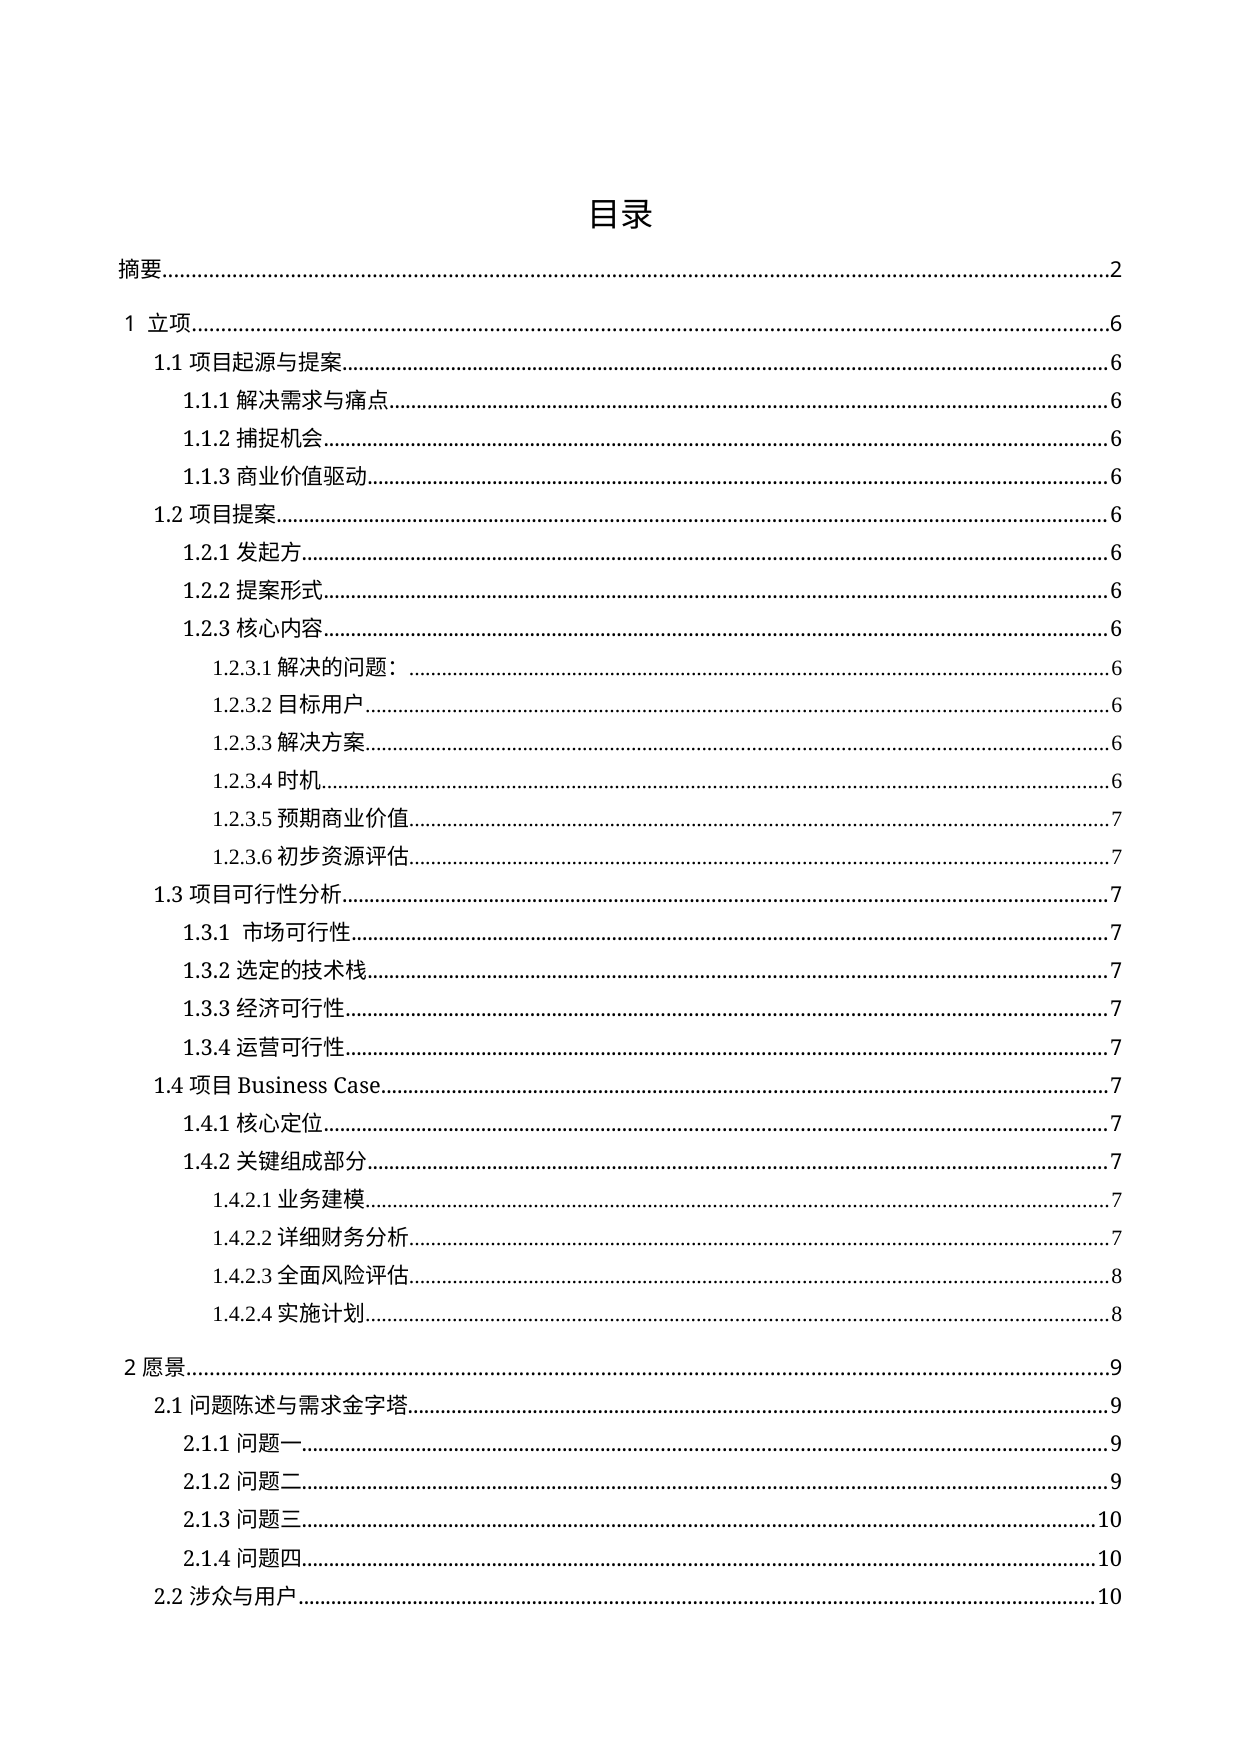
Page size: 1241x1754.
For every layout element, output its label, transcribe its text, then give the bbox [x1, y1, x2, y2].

text 1.2.3.5 预期商业价值 7 [207, 801, 1122, 833]
text 1.4.2.2 详细财务分析 7 [207, 1220, 1122, 1252]
text 1.3 项目可行性分析 7 [148, 877, 1122, 909]
text 1.2.3 核心内容 6 [177, 611, 1122, 643]
text 2.1.1 问题一 9 [177, 1426, 1122, 1458]
text 1.4 项目Business Case 7 [148, 1068, 1122, 1099]
text 1.3.2 选定的技术栈 7 [177, 953, 1122, 985]
text 1.2.3.2 目标用户 6 [207, 687, 1122, 719]
text 1.4.2.3 全面风险评估 8 [207, 1258, 1122, 1289]
text 1.2.3.3 解决方案 6 [207, 725, 1122, 757]
text 1 立项 6 [118, 306, 1122, 338]
text 1.3.3 经济可行性 7 [177, 991, 1122, 1023]
text 1.1 项目起源与提案 6 [148, 344, 1122, 376]
text 1.4.2.1 业务建模 7 [207, 1182, 1122, 1214]
text 2.1.2 问题二 9 [177, 1464, 1122, 1496]
text 1.2.1 发起方 6 [177, 535, 1122, 567]
text 1.1.1 解决需求与痛点 6 [177, 383, 1122, 414]
text 2.1 问题陈述与需求金字塔 9 [148, 1388, 1122, 1420]
text 1.1.3 商业价值驱动 6 [177, 459, 1122, 491]
text 2.1.3 问题三 10 [177, 1502, 1122, 1534]
text 2.1.4 问题四 10 [177, 1541, 1122, 1572]
text 1.2.2 提案形式 6 [177, 573, 1122, 605]
text 1.4.2.4 实施计划 8 [207, 1296, 1122, 1327]
text 1.2.3.4 时机 6 [207, 763, 1122, 795]
text 1.2 项目提案 6 [148, 497, 1122, 529]
text 1.2.3.1 解决的问题： 6 [207, 649, 1122, 681]
text 1.3.1 市场可行性 7 [177, 915, 1122, 947]
text 1.4.1 核心定位 7 [177, 1106, 1122, 1138]
text 1.1.2 捕捉机会 6 [177, 421, 1122, 453]
text 1.4.2 关键组成部分 7 [177, 1144, 1122, 1176]
text 1.2.3.6 初步资源评估 7 [207, 839, 1122, 871]
text 1.3.4 运营可行性 7 [177, 1029, 1122, 1061]
subtitle 目录 [118, 188, 1122, 236]
text 2.2 涉众与用户 10 [148, 1579, 1122, 1611]
text 2 愿景 9 [118, 1350, 1122, 1382]
text 摘要 2 [118, 252, 1122, 284]
